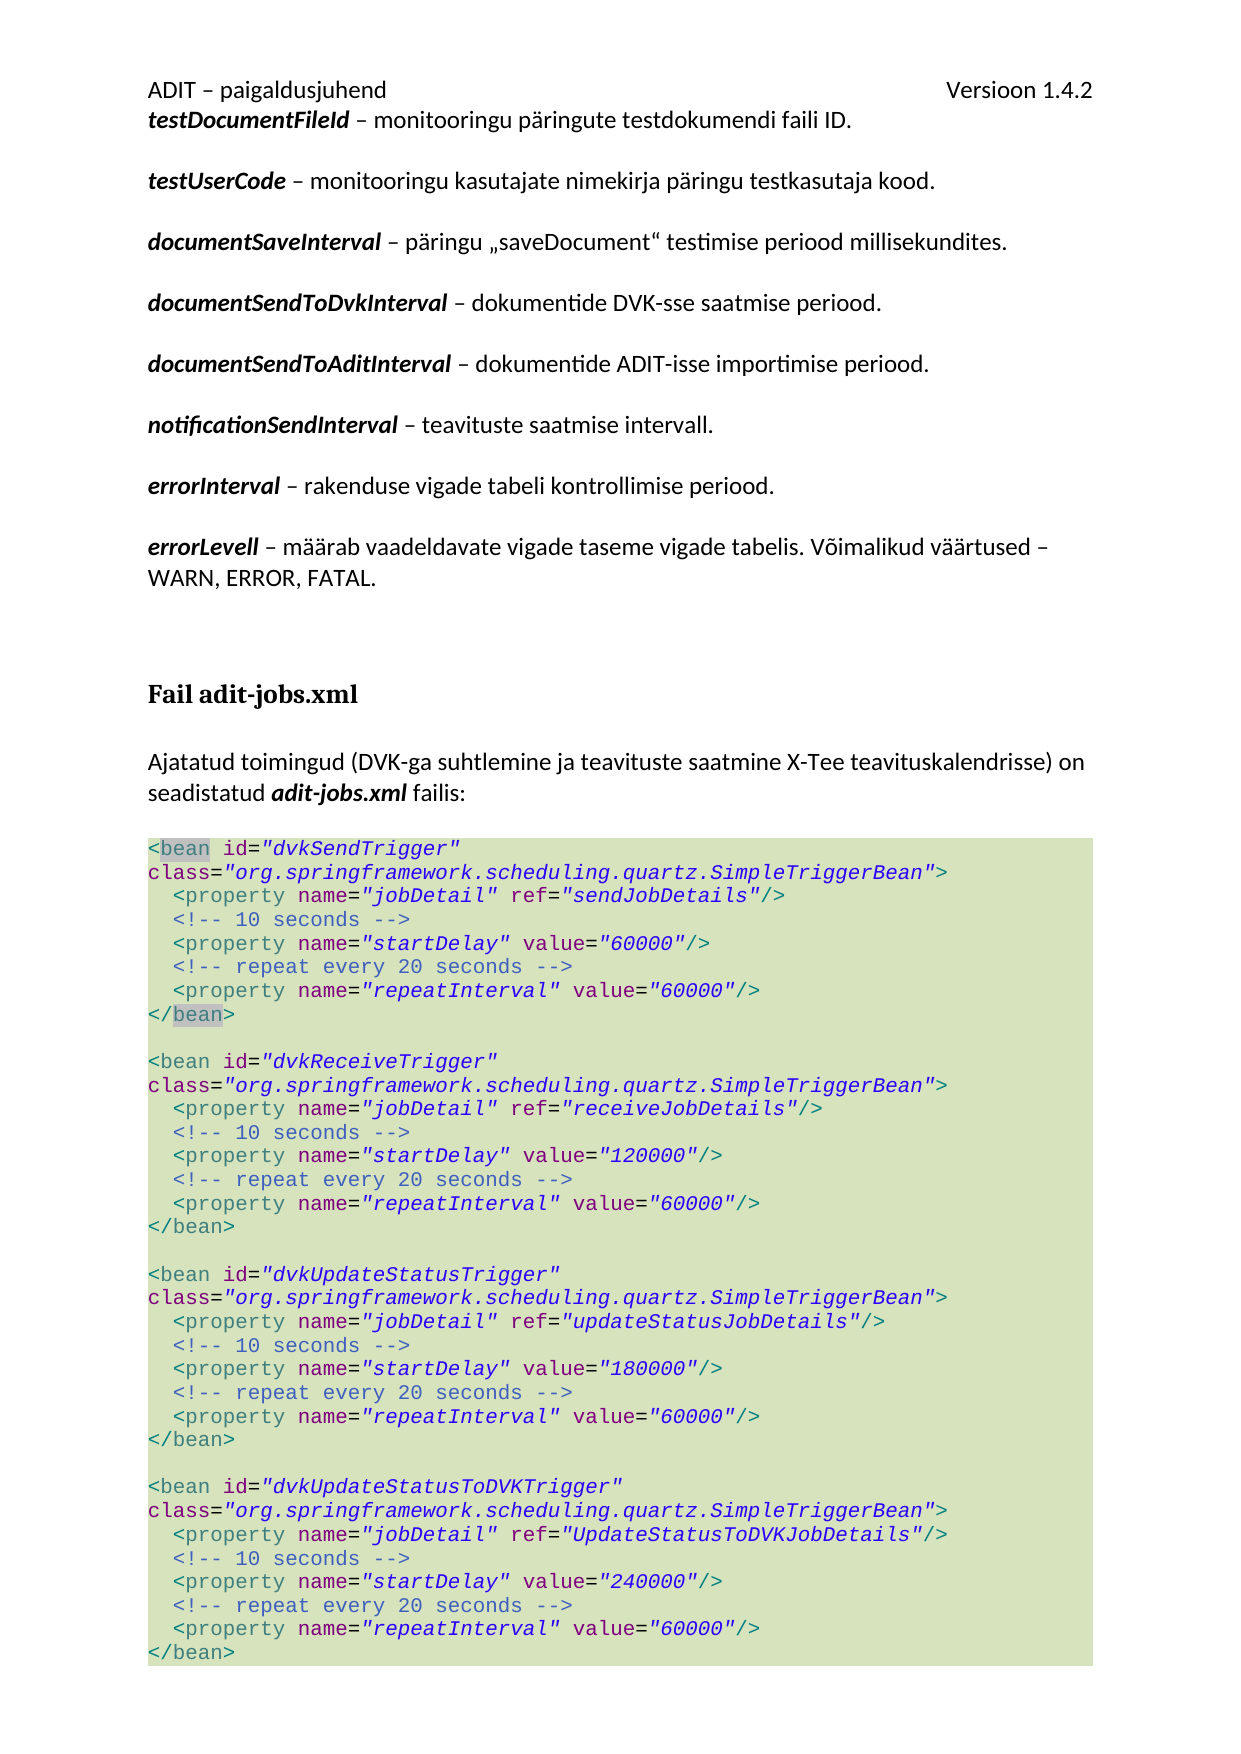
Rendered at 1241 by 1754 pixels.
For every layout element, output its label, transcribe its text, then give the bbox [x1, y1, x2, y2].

text notificationSendInterval – teavituste saatmise intervall. [148, 409, 1093, 440]
text <bean id="dvkUpdateStatusToDVKTrigger" class="org.springframework.scheduling.quartz.SimpleTriggerBean"> [148, 1477, 1093, 1524]
text <!-- repeat every 20 seconds --> [148, 1382, 1093, 1406]
text documentSendToDvkInterval – dokumentide DVK-sse saatmise periood. [148, 287, 1093, 318]
text <property name="startDelay" value="240000"/> [148, 1571, 1093, 1595]
text </bean> [148, 1004, 1093, 1027]
text <property name="jobDetail" ref="receiveJobDetails"/> [148, 1098, 1093, 1122]
text <!-- 10 seconds --> [148, 1335, 1093, 1358]
text <property name="repeatInterval" value="60000"/> [148, 1618, 1093, 1642]
text <!-- 10 seconds --> [148, 909, 1093, 933]
text <!-- repeat every 20 seconds --> [148, 1595, 1093, 1618]
text documentSaveInterval – päringu „saveDocument“ testimise periood millisekundites. [148, 226, 1093, 257]
text <!-- 10 seconds --> [148, 1547, 1093, 1571]
text <bean id="dvkUpdateStatusTrigger" class="org.springframework.scheduling.quartz.SimpleTriggerBean"> [148, 1264, 1093, 1311]
text <bean id="dvkReceiveTrigger" class="org.springframework.scheduling.quartz.SimpleTriggerBean"> [148, 1051, 1093, 1098]
text </bean> [148, 1642, 1093, 1666]
text <property name="repeatInterval" value="60000"/> [148, 980, 1093, 1004]
text <!-- repeat every 20 seconds --> [148, 956, 1093, 980]
text <property name="startDelay" value="180000"/> [148, 1358, 1093, 1382]
text testDocumentFileId – monitooringu päringute testdokumendi faili ID. [148, 104, 1093, 135]
text <bean id="dvkSendTrigger" class="org.springframework.scheduling.quartz.SimpleTriggerBean"> [148, 838, 1093, 885]
subtitle Fail adit-jobs.xml [148, 679, 1093, 710]
text <property name="repeatInterval" value="60000"/> [148, 1193, 1093, 1216]
text <!-- 10 seconds --> [148, 1122, 1093, 1146]
text <property name="jobDetail" ref="UpdateStatusToDVKJobDetails"/> [148, 1524, 1093, 1547]
text <property name="startDelay" value="120000"/> [148, 1146, 1093, 1169]
text <property name="jobDetail" ref="sendJobDetails"/> [148, 885, 1093, 909]
text <!-- repeat every 20 seconds --> [148, 1169, 1093, 1193]
text <property name="jobDetail" ref="updateStatusJobDetails"/> [148, 1311, 1093, 1335]
text <property name="startDelay" value="60000"/> [148, 933, 1093, 956]
text documentSendToAditInterval – dokumentide ADIT-isse importimise periood. [148, 348, 1093, 379]
text </bean> [148, 1429, 1093, 1453]
text testUserCode – monitooringu kasutajate nimekirja päringu testkasutaja kood. [148, 165, 1093, 196]
text errorInterval – rakenduse vigade tabeli kontrollimise periood. [148, 471, 1093, 501]
text Ajatatud toimingud (DVK-ga suhtlemine ja teavituste saatmine X-Tee teavituskalendrisse) on seadistatud adit-jobs.xml failis: [148, 747, 1093, 808]
text errorLevell – määrab vaadeldavate vigade taseme vigade tabelis. Võimalikud väärtused – WARN, ERROR, FATAL. [148, 532, 1093, 593]
text <property name="repeatInterval" value="60000"/> [148, 1406, 1093, 1429]
text </bean> [148, 1216, 1093, 1240]
